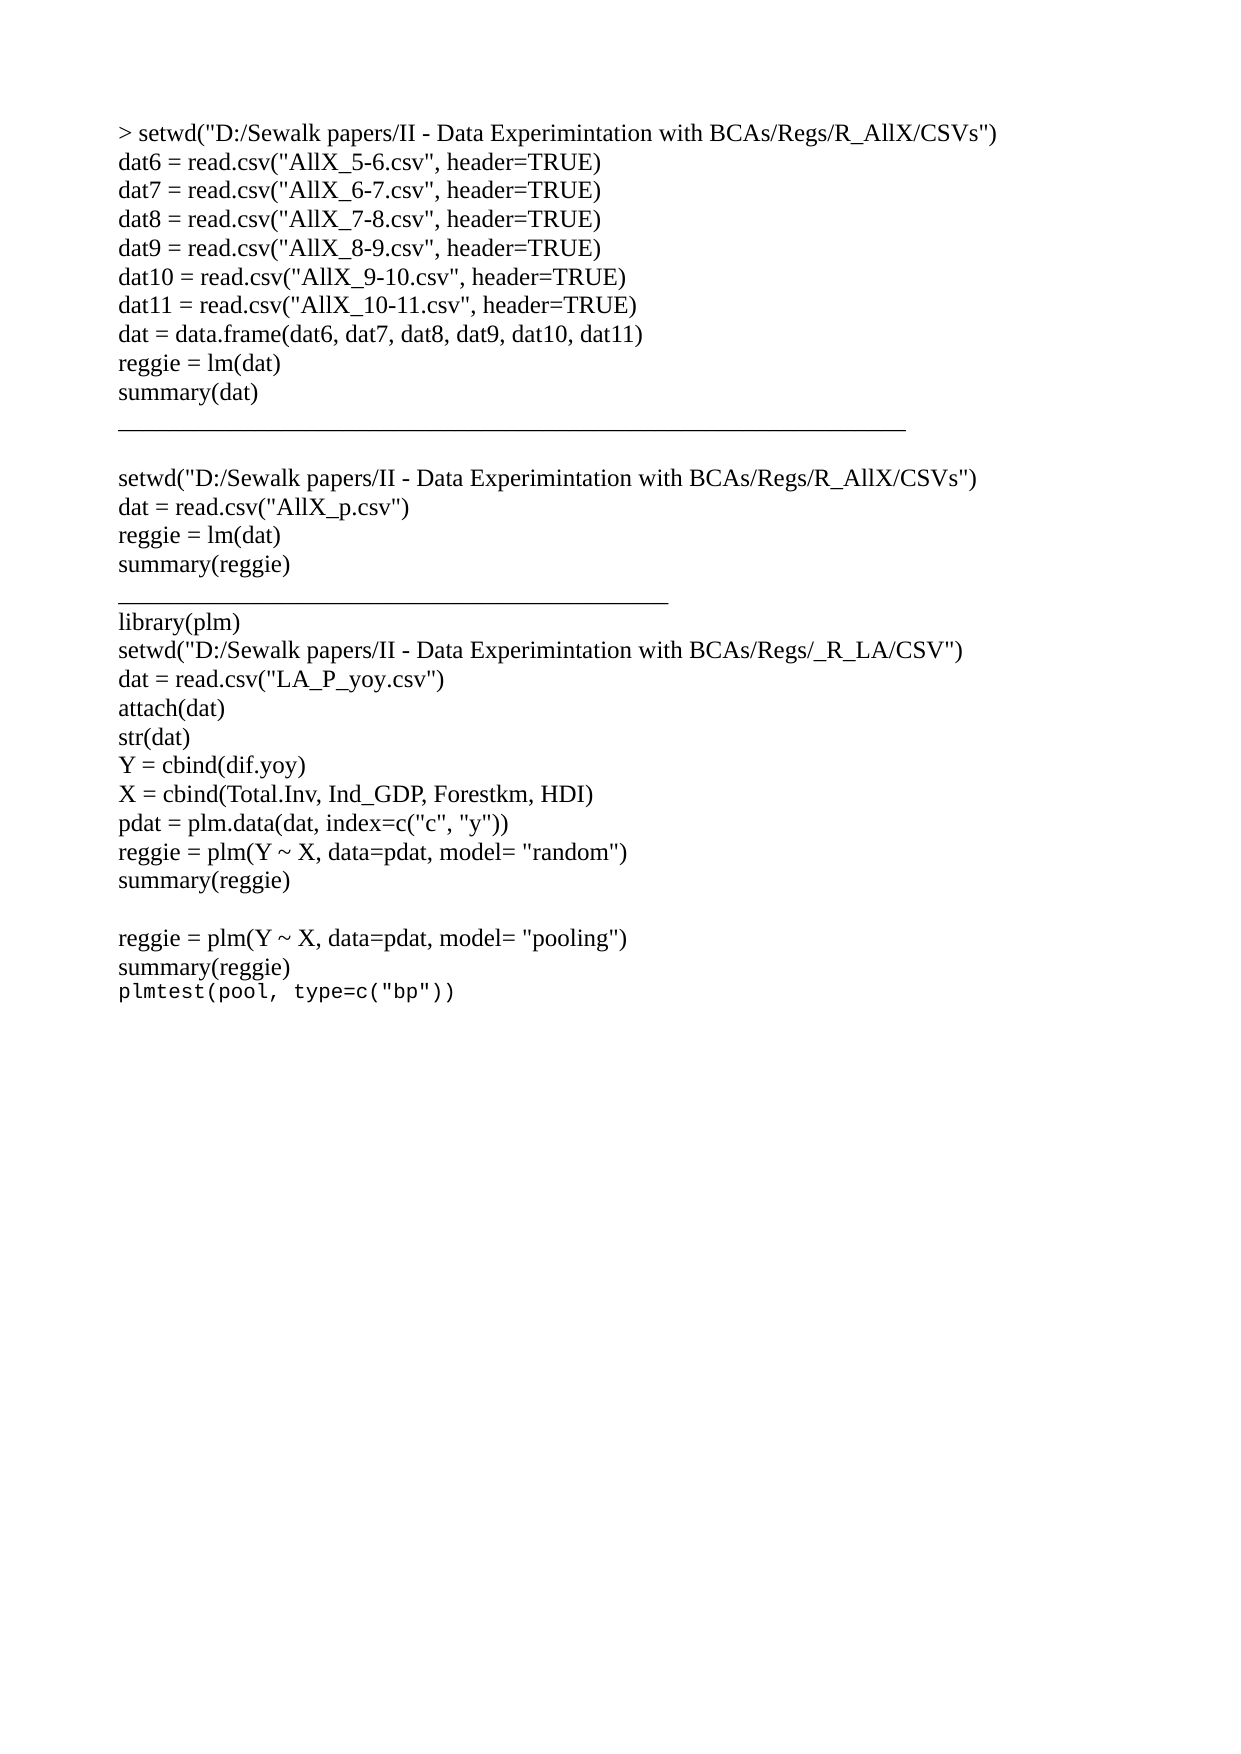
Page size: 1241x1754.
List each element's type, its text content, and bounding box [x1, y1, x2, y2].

text > setwd("D:/Sewalk papers/II - Data Experimintation with BCAs/Regs/R_AllX/CSVs") [118, 118, 1122, 147]
text dat = read.csv("LA_P_yoy.csv") [118, 664, 1122, 693]
text dat11 = read.csv("AllX_10-11.csv", header=TRUE) [118, 291, 1122, 319]
text dat10 = read.csv("AllX_9-10.csv", header=TRUE) [118, 262, 1122, 291]
text reggie = lm(dat) [118, 348, 1122, 377]
text attach(dat) [118, 693, 1122, 722]
text dat = read.csv("AllX_p.csv") reggie = lm(dat) [118, 492, 1122, 549]
text dat8 = read.csv("AllX_7-8.csv", header=TRUE) [118, 204, 1122, 233]
text X = cbind(Total.Inv, Ind_GDP, Forestkm, HDI) pdat = plm.data(dat, index=c("c", "y")) reggie = plm(Y ~ X, data=pdat, model= "random") summary(reggie) reggie = plm(Y ~ X, data=pdat, model= "pooling") summary(reggie) plmtest(pool, type=c("bp")) [118, 779, 1122, 1004]
text str(dat) Y = cbind(dif.yoy) [118, 722, 1122, 779]
text summary(dat) _______________________________________________________________ setwd("D:/Sewalk papers/II - Data Experimintation with BCAs/Regs/R_AllX/CSVs") [118, 377, 1122, 492]
text dat = data.frame(dat6, dat7, dat8, dat9, dat10, dat11) [118, 319, 1122, 348]
text summary(reggie) ____________________________________________ library(plm) setwd("D:/Sewalk papers/II - Data Experimintation with BCAs/Regs/_R_LA/CSV") [118, 549, 1122, 664]
text dat6 = read.csv("AllX_5-6.csv", header=TRUE) [118, 147, 1122, 176]
text dat7 = read.csv("AllX_6-7.csv", header=TRUE) [118, 176, 1122, 204]
text dat9 = read.csv("AllX_8-9.csv", header=TRUE) [118, 233, 1122, 262]
